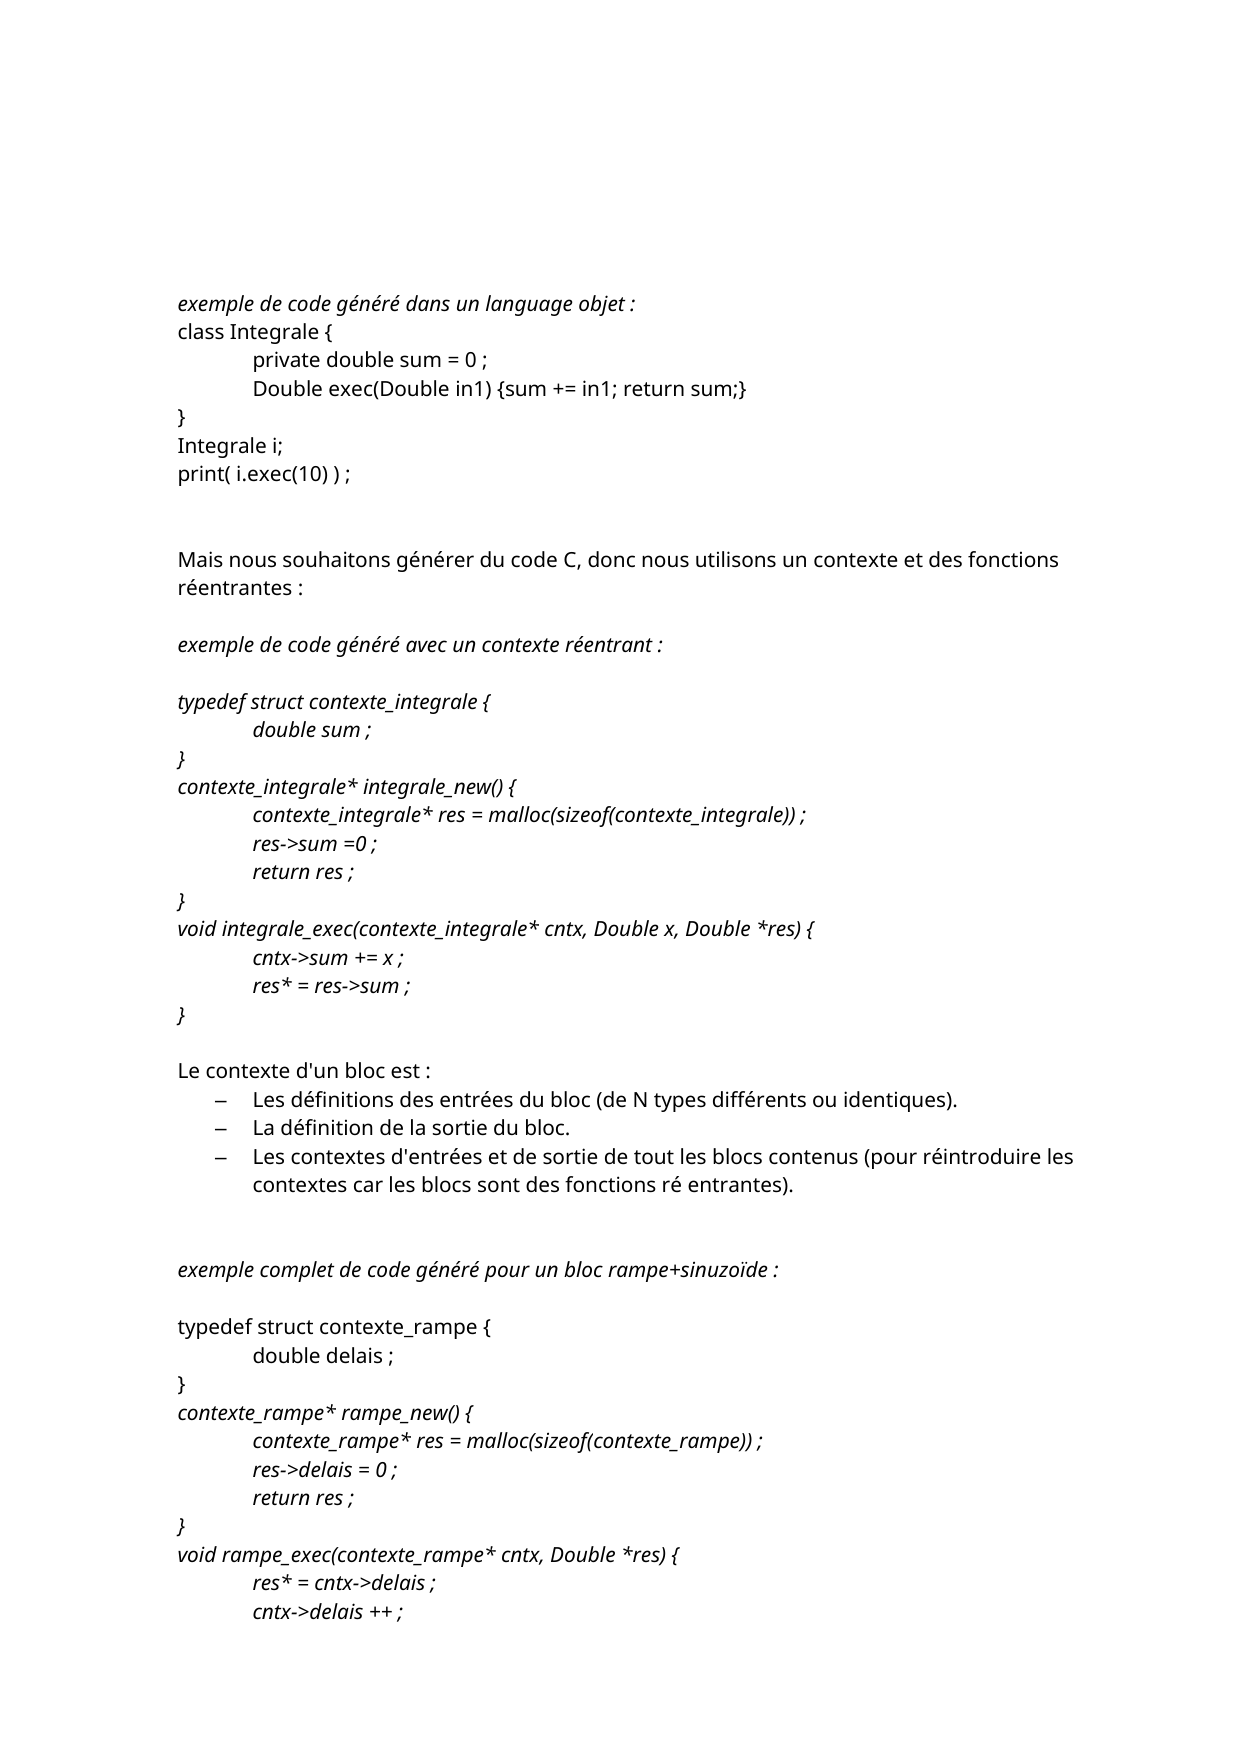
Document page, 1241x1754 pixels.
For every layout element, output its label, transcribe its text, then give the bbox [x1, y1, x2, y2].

text return res ; [177, 857, 1152, 886]
text private double sum = 0 ; [488, 346, 1152, 374]
text cntx->delais ++ ; [405, 1597, 1152, 1625]
text } [187, 1512, 1152, 1540]
text exemple de code généré avec un contexte réentrant : [666, 630, 1152, 658]
text exemple de code généré dans un language objet : [638, 289, 1152, 317]
text cntx->sum += x ; [406, 943, 1152, 971]
list Les contextes d'entrées et de sortie de tout les blocs contenus (pour réintroduire les contextes car les blocs sont des fonctions ré entrantes). [794, 1142, 1152, 1199]
text double sum ; [374, 715, 1152, 744]
text double delais ; [394, 1341, 1152, 1369]
text contexte_rampe* rampe_new() { [475, 1398, 1152, 1426]
text typedef struct contexte_integrale { [493, 687, 1152, 715]
text contexte_integrale* integrale_new() { [518, 772, 1152, 801]
list Les définitions des entrées du bloc (de N types différents ou identiques). [958, 1085, 1152, 1113]
text Integrale i; [283, 431, 1152, 459]
text res* = cntx->delais ; [177, 1568, 1152, 1597]
text exemple complet de code généré pour un bloc rampe+sinuzoïde : [781, 1256, 1152, 1284]
text contexte_rampe* res = malloc(sizeof(contexte_rampe)) ; [765, 1426, 1152, 1455]
text } [177, 402, 1152, 431]
text res->sum =0 ; [379, 829, 1152, 857]
text Mais nous souhaitons générer du code C, donc nous utilisons un contexte et des fonctions réentrantes : [303, 545, 1152, 602]
text } [187, 886, 1152, 914]
text res* = res->sum ; [413, 971, 1152, 1000]
list La définition de la sortie du bloc. [215, 1113, 1152, 1142]
text void integrale_exec(contexte_integrale* cntx, Double x, Double *res) { [817, 914, 1152, 943]
text } [185, 1369, 1152, 1398]
text void rampe_exec(contexte_rampe* cntx, Double *res) { [681, 1540, 1152, 1568]
text contexte_integrale* res = malloc(sizeof(contexte_integrale)) ; [809, 801, 1152, 829]
text typedef struct contexte_rampe { [177, 1312, 1152, 1341]
text res->delais = 0 ; [400, 1455, 1152, 1483]
text Le contexte d'un bloc est : [431, 1057, 1152, 1085]
text Double exec(Double in1) {sum += in1; return sum;} [747, 374, 1152, 402]
text } [187, 744, 1152, 772]
text } [187, 1000, 1152, 1028]
text return res ; [356, 1483, 1152, 1512]
text class Integrale { [332, 317, 1152, 346]
text print( i.exec(10) ) ; [351, 459, 1152, 488]
